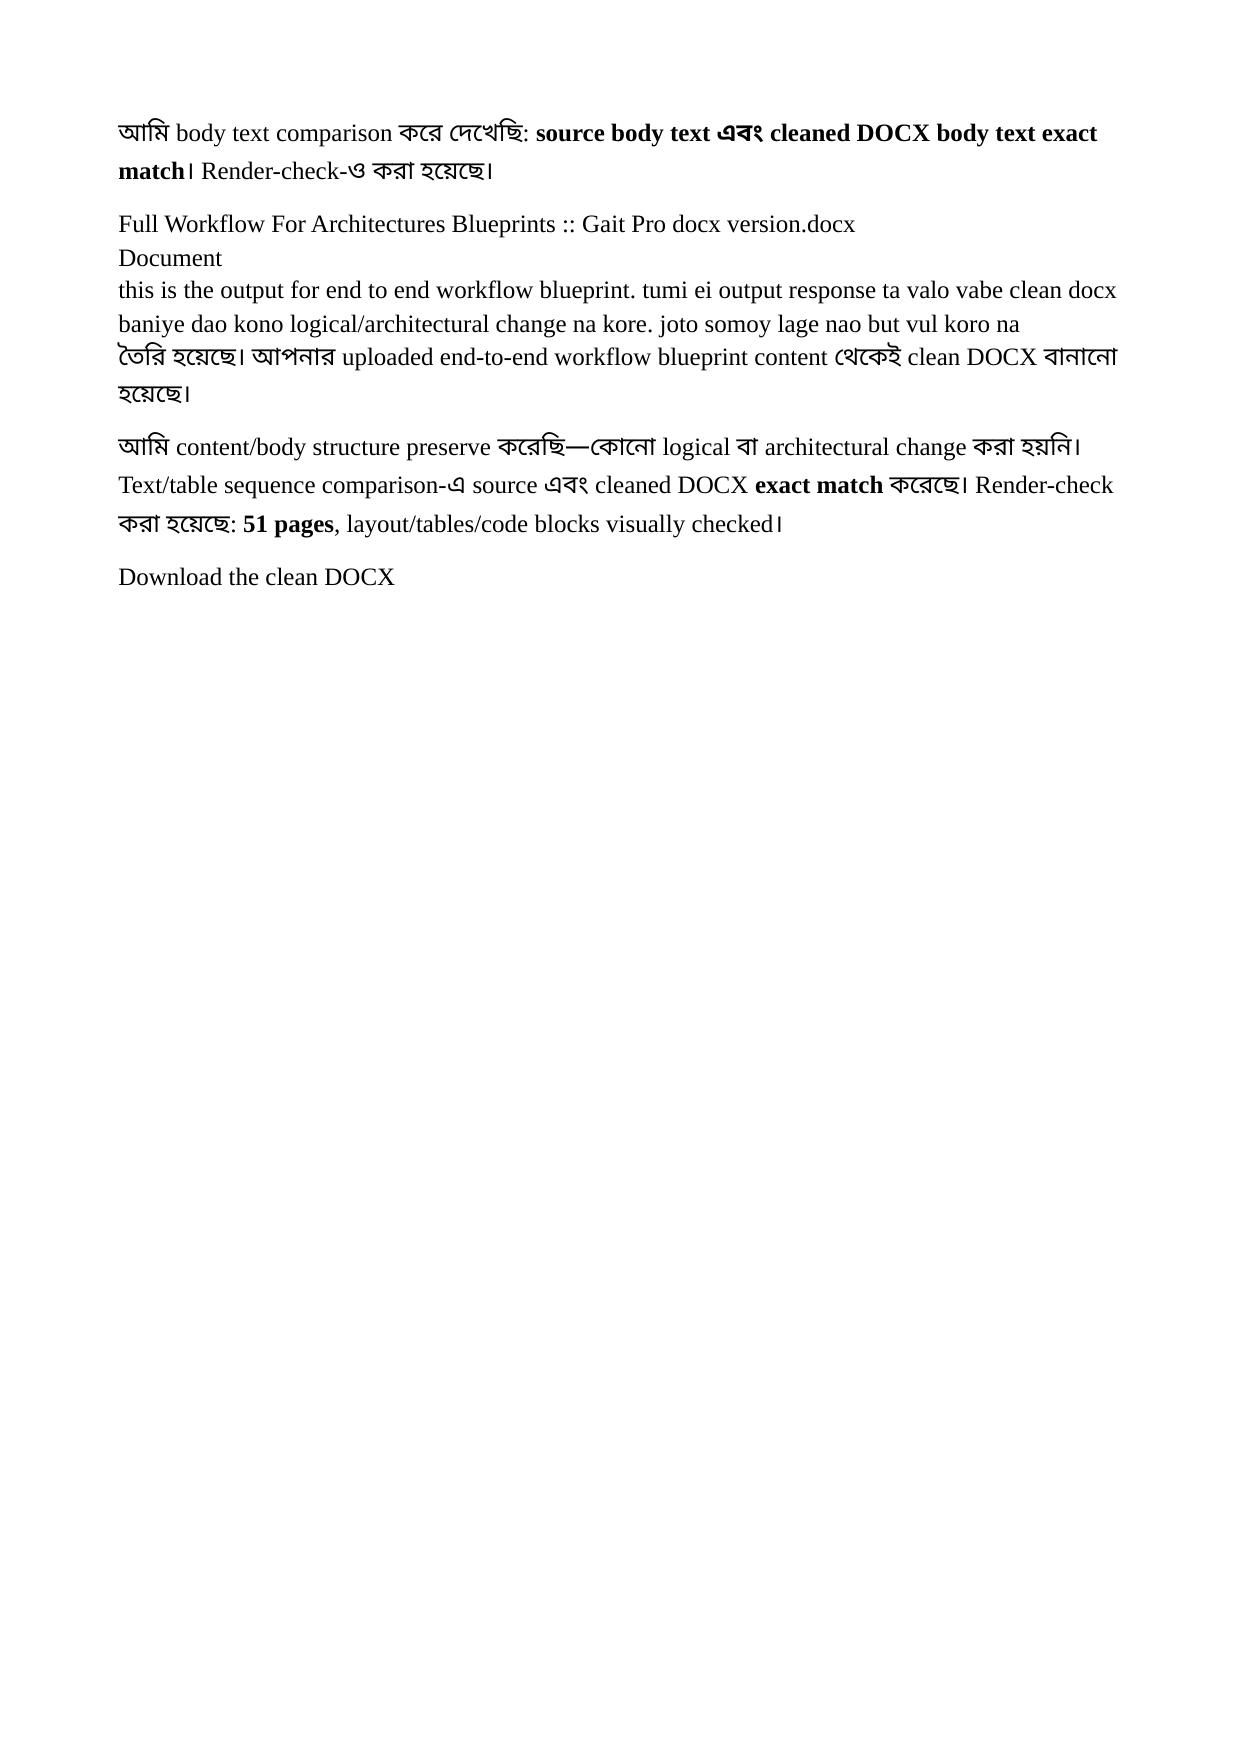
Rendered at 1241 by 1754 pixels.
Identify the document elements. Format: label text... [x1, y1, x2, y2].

text তৈরি হয়েছে। আপনার uploaded end-to-end workflow blueprint content থেকেই clean DOCX বানানো হয়েছে। [118, 342, 1122, 413]
text Document [118, 243, 1122, 271]
text Download the clean DOCX [118, 562, 1122, 591]
text আমি content/body structure preserve করেছি—কোনো logical বা architectural change করা হয়নি। Text/table sequence comparison-এ source এবং cleaned DOCX exact match করেছে। Render-check করা হয়েছে: 51 pages, layout/tables/code blocks visually checked। [118, 432, 1122, 542]
text Full Workflow For Architectures Blueprints :: Gait Pro docx version.docx [118, 209, 1122, 238]
text আমি body text comparison করে দেখেছি: source body text এবং cleaned DOCX body text exact match। Render-check-ও করা হয়েছে। [118, 118, 1122, 190]
text this is the output for end to end workflow blueprint. tumi ei output response ta valo vabe clean docx baniye dao kono logical/architectural change na kore. joto somoy lage nao but vul koro na [118, 276, 1122, 337]
